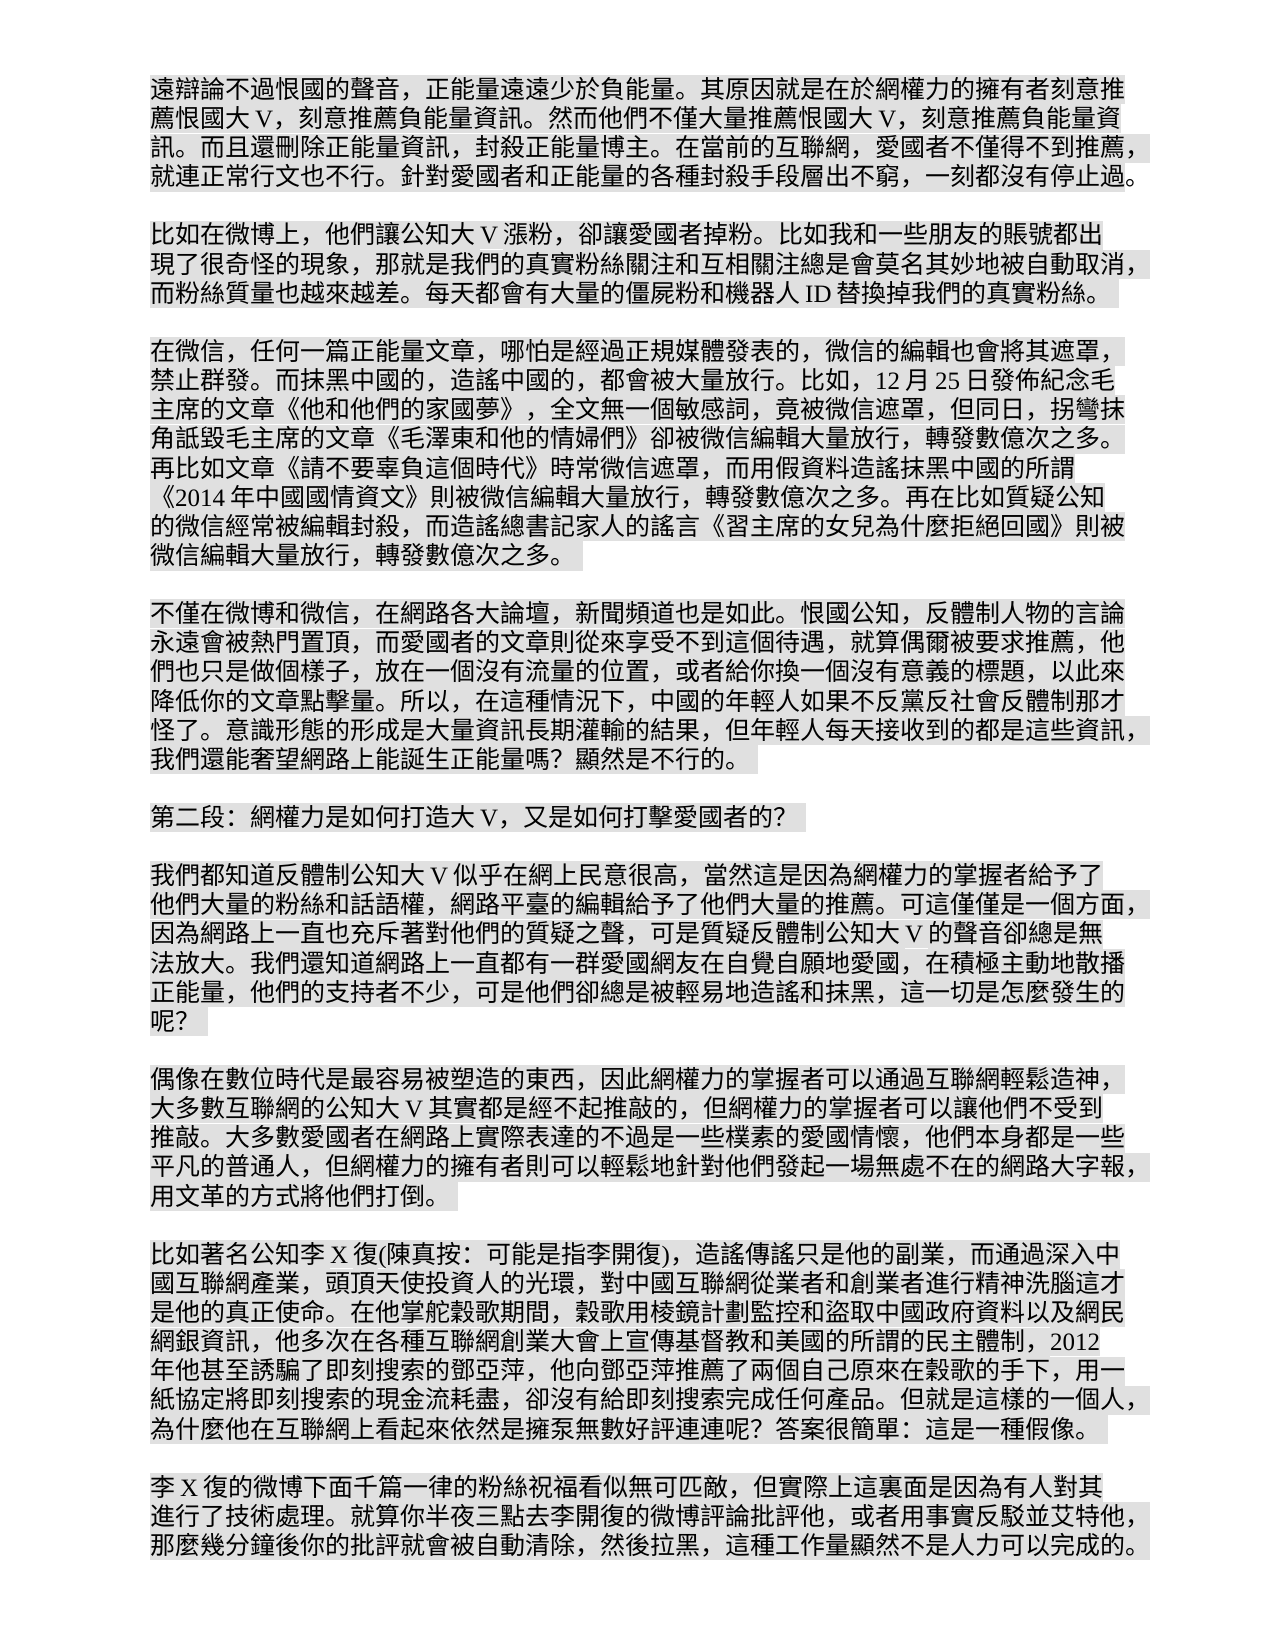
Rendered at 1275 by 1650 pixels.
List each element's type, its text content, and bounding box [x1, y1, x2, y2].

text 謝謝如龙提供這文章的連結。我怕連結往往很快就會失效，所以把文章複製下來，轉成繁體，讓台灣人讀一讀。強烈推薦。 第一次聽到韓寒，盛傳上億點閱率，於是我就去看他寫些什麼，文筆不錯，但內容並無深刻之處，水平一般，往往是一些所謂社會批判，但多屬雞毛蒜皮。於是我感到很不解，這樣的文字為何動輒千百萬人及時點閱，看兩篇就膩死了不是嗎？我並沒有任何推論，只是當時確實覺得很納悶。 後來，慢慢懂了網路，懂了網軍，懂了資訊操控，再加上台灣全然肆無忌憚的哄抬與造神現象，把那些綠油油的低能無恥的人渣們，一個個捧成明星、英雄、意見領袖，我這才真正看清楚我是活在一個什麼樣的世界中。 人們常把中國和言論管控及缺乏言論自由畫上等號，這完全是鬼扯蛋。中國的管控能力與範圍，差不多就像我在管控巴勒網一樣，只及於自身，而不是像美國那樣無所不在地管控全世界，並且每天散發根本數不清的各種假新聞與扭曲不實言論。我難道不能管理巴勒網？難道我要讓那些垃圾文字及造謠扭曲的極大量訊息充斥整個巴勒網？中國的言論管控，頂多就是像巴勒網這樣，把它乘以一億倍，都遠遠還比不上西方社會及美國滴水不漏無孔不入的管控、滲透與攻擊。 我始終相信這是一個大問題，但它的解決恐怕得透過兩樣東西，一是科技能力，二是資金。天底下並沒有所謂 "清者自清濁者自濁" 這回事；清濁的呈現，恰恰反映了一種能力的展現。這基本上就是一場戰爭，美國在這方面遙遙領先，中國卻像個很善良的北七那樣，每天吃啞巴虧，每天被霸凌，自己是這場戰爭的最大受害者，卻反而還揹了滿身黑鍋。 陳真 2017. 08. 26 =========================== 周小平：文化冷戰與網權力揭秘 2014-03-24 來源：https://goo.gl/dzbNFD 中美較量進入關鍵時代，硬實力不斷下滑的美國，為何仍自信滿滿？ 美國的巧實力和軟實力究竟是如何運作的？ 互聯網為何屢屢淪為顔色革命的最大幫兇？ 看不見的網路輿論為何可以輕易操縱政局？ 泛濫的虛假資訊和失控的網路當如何治理？ 批量化造謠與軍團化的輿論犯罪與資訊恐怖主義究竟應如何防範？ 第一段：網路輿論和網權力是如何失控的？ 進入21世紀以來，網路成為了一種全新的資訊獲取方式，憑藉其快捷的傳播效率和靈活多變的特色受到了全體年輕人的追捧。網路資訊傳播方式超越了工業時代的報紙、電視、千倍不止。其差距就好像火藥槍與原子彈的差距一樣。 有人曾經對我說“周小平，我認為網路是年輕人獲取資訊的重要渠道。”我回答他說：“不對，網路不是年輕人獲取資訊的重要渠道，而是唯一渠道。”現在的年輕人不看電視也不看報紙，即便偶爾看了，他們也不會完全相信電視和報紙的說法，而是會去網路上求證一下，或者通過網路參與討論。因此，互聯網成為了年輕人獲取資訊建立世界觀的唯一渠道。但是，現在這個渠道早就被別人佔領了。 與美國對互聯網的嚴格管理相反的是：我們國家的互聯網一直處於一種疏於管理的狀態。這種疏於管理的狀態造成的結果並非是讓中國的互聯網變成一個無序的自由資訊場，而是讓中國的互聯網淪為了一個被他人掌握和控制了的意識形態戰場。這種明顯的控制我們可以從以下幾個方面清晰地得到驗證。 首先：任何一個網民從進入網路世界的第一刻開始就落入了一個精心設計且組織嚴密的資訊圈套中。比如當網民註冊微博的時候，微博會自動推薦網民關注幾十個帳戶，而這些帳戶裏推薦的大V，100%都是在網上罵政府，或者傳播歷史虛無主義者，造謠，抹黑中華民族，貶低中國人，反對中國現行體制的博主。沒有一個愛國者能享受到這種“待遇”。 而在互聯網協會召開的一次研討會上，有人當面質疑網路媒體只推薦公知的時候，一位從21財跳槽到騰訊的總編輯則這樣當著國新辦和互聯網協會的政府官員回答道：“如果你們愛國者想要獲得我們媒體的推薦，那麼只有一個辦法，就是你們也像公知那樣說話，也推廣公知的理念，否則我們的平臺絕對不會推薦你們的東西。”。我覺得像這樣的人會毀了騰訊的新聞事實派的招牌，這樣的人是騰訊的負資產。 也就是說，在中國的互聯網上誰的粉絲多少，絕對不是由這些人自己的才能獲得的，而是憑藉他們的政*治站隊來獲得的，誰把中國罵得狠，誰反黨反得凶，誰就有粉絲，誰就有話語權。比如某著名反體制律師就在微博的推薦下，幾個月漲了數百萬粉絲。這些粉絲全部是被動，被迫關注的這位律師。因此在網路平臺上，任何一個人，都可以成為大師和大V，前提就是你得醜化中國，反對體制。只要你敢醜化中國，反對體制，自然就會有掌握網路推薦權的人，會給你助力添柴。 因此中國的網民從一上網開始，就會被迫地受到這些反社會和反體制大V的誘導，而那些反駁公知的聲音，愛國的聲音則被生硬的遮罩了，所以在現在這個網路上愛國的聲音永遠辯論不過恨國的聲音，正能量遠遠少於負能量。其原因就是在於網權力的擁有者刻意推薦恨國大V，刻意推薦負能量資訊。然而他們不僅大量推薦恨國大V，刻意推薦負能量資訊。而且還刪除正能量資訊，封殺正能量博主。在當前的互聯網，愛國者不僅得不到推薦，就連正常行文也不行。針對愛國者和正能量的各種封殺手段層出不窮，一刻都沒有停止過。 比如在微博上，他們讓公知大V漲粉，卻讓愛國者掉粉。比如我和一些朋友的賬號都出現了很奇怪的現象，那就是我們的真實粉絲關注和互相關注總是會莫名其妙地被自動取消，而粉絲質量也越來越差。每天都會有大量的僵屍粉和機器人ID替換掉我們的真實粉絲。 在微信，任何一篇正能量文章，哪怕是經過正規媒體發表的，微信的編輯也會將其遮罩，禁止群發。而抹黑中國的，造謠中國的，都會被大量放行。比如，12月25日發佈紀念毛主席的文章《他和他們的家國夢》，全文無一個敏感詞，竟被微信遮罩，但同日，拐彎抹角詆毀毛主席的文章《毛澤東和他的情婦們》卻被微信編輯大量放行，轉發數億次之多。再比如文章《請不要辜負這個時代》時常微信遮罩，而用假資料造謠抹黑中國的所謂《2014年中國國情資文》則被微信編輯大量放行，轉發數億次之多。再在比如質疑公知的微信經常被編輯封殺，而造謠總書記家人的謠言《習主席的女兒為什麼拒絕回國》則被微信編輯大量放行，轉發數億次之多。 不僅在微博和微信，在網路各大論壇，新聞頻道也是如此。恨國公知，反體制人物的言論永遠會被熱門置頂，而愛國者的文章則從來享受不到這個待遇，就算偶爾被要求推薦，他們也只是做個樣子，放在一個沒有流量的位置，或者給你換一個沒有意義的標題，以此來降低你的文章點擊量。所以，在這種情況下，中國的年輕人如果不反黨反社會反體制那才怪了。意識形態的形成是大量資訊長期灌輸的結果，但年輕人每天接收到的都是這些資訊，我們還能奢望網路上能誕生正能量嗎？顯然是不行的。 第二段：網權力是如何打造大V，又是如何打擊愛國者的？ 我們都知道反體制公知大V似乎在網上民意很高，當然這是因為網權力的掌握者給予了他們大量的粉絲和話語權，網路平臺的編輯給予了他們大量的推薦。可這僅僅是一個方面，因為網路上一直也充斥著對他們的質疑之聲，可是質疑反體制公知大V的聲音卻總是無法放大。我們還知道網路上一直都有一群愛國網友在自覺自願地愛國，在積極主動地散播正能量，他們的支持者不少，可是他們卻總是被輕易地造謠和抹黑，這一切是怎麼發生的呢？ 偶像在數位時代是最容易被塑造的東西，因此網權力的掌握者可以通過互聯網輕鬆造神，大多數互聯網的公知大V其實都是經不起推敲的，但網權力的掌握者可以讓他們不受到推敲。大多數愛國者在網路上實際表達的不過是一些樸素的愛國情懷，他們本身都是一些平凡的普通人，但網權力的擁有者則可以輕鬆地針對他們發起一場無處不在的網路大字報，用文革的方式將他們打倒。 比如著名公知李X復(陳真按：可能是指李開復)，造謠傳謠只是他的副業，而通過深入中國互聯網產業，頭頂天使投資人的光環，對中國互聯網從業者和創業者進行精神洗腦這才是他的真正使命。在他掌舵穀歌期間，穀歌用棱鏡計劃監控和盜取中國政府資料以及網民網銀資訊，他多次在各種互聯網創業大會上宣傳基督教和美國的所謂的民主體制，2012年他甚至誘騙了即刻搜索的鄧亞萍，他向鄧亞萍推薦了兩個自己原來在穀歌的手下，用一紙協定將即刻搜索的現金流耗盡，卻沒有給即刻搜索完成任何產品。但就是這樣的一個人，為什麼他在互聯網上看起來依然是擁泵無數好評連連呢？答案很簡單：這是一種假像。 李X復的微博下面千篇一律的粉絲祝福看似無可匹敵，但實際上這裏面是因為有人對其進行了技術處理。就算你半夜三點去李開復的微博評論批評他，或者用事實反駁並艾特他，那麼幾分鐘後你的批評就會被自動清除，然後拉黑，這種工作量顯然不是人力可以完成的。而只要你去他的微博誇獎他，他就會自動向你回復謝謝啊。經過網友曝光，李開復的自動回復功能暫時關閉了，但自動清除對李開復的負面資訊功能至今依然存在。 並且，針對李X復的網路評論有多少是真人評論，很難有人知道。我們唯一可以確認的是，天涯論壇就曾經被查獲了70多萬個相同密碼的帳戶，用於機器軟體輪番登陸製造虛假民意和鋪天蓋地的評論。而微博的機器ID和類似軟體只會更多不會更少。不僅微博如此，論壇和新聞也如此。經過網監的證實，網易編輯可以當著他們的面在幾分鐘內，把一個新聞後面的幾千條負面評論全部變成正面評論，且評論得滴水不漏。 因此，在這種自動遮罩刪除負面資訊，無限放大和吹捧個人履歷的三位一體的網權力助推和包裝下，一個個公知形象被打造起來了。可是這種包裝畢竟是虛假的，從政府抓捕了看似千萬粉絲的薛蠻子卻沒有引起他的粉絲暴動，而從韓寒的小說改編成的電影卻以零票房收尾等情況我們也可以看出這些大V的內虛和外強中乾。但這些表面資料卻極其容易誘使電臺媒體、地方政府、年輕人對這些公知進行盲目崇拜和跟風，這些公知大V藉此活躍在個大官方媒體上，進一步大出風頭。 同樣，網權力的掌握者不僅極力打造反社會反體制大V，不僅懂用一切可用的網路技術和網權力維護這些大V的形象，而且還常年用相反的手段來打擊和毀滅愛國者。首先，愛國者在網上就永遠也不可能享受到自動刪除負面資訊這種高級的定制技術服務，其次對網路愛國者的定義各大網路平臺也極盡污蔑之能。比如在百度搜索王小石首先出來的就是一則貪污犯的資訊，對王小石的詞條評價則是將其描繪成狂熱的文革的瘋子。 所以，網權力已經在中國的互聯網締造了一種：“愛美國昌，恨美國亡。愛中國死，恨中國發。”的普遍事實。人性都是趨利避害的，面對這種絕對的輿論話語權和壓倒性的網權力，大多數人都會選擇投機或者沈默。而整個國家的輿論就在這種形勢下，一步步惡化。因為敢站出來表明自己愛國的人都要遭受全網打擊，而那些憎恨這個國家的公知則會得到整個網路的力捧和保護。 2013年因為在春晚唱英雄組歌而成名的歌手王芳，因為在微博上表達自己熱愛祖國的情感而被圍攻，數百名公知以及營銷帳戶轉發“穿上軍裝，也不過像軍妓”的微博攻擊王芳。一時軍妓一詞滿天飛，而歌手王芳在新浪多次投訴，微博對這些侮辱者和攻擊者沒有做出任何處理，反而是將禁止了王芳的評論權關閉，令其有口莫辨。 而在微博，因為表達自己愛國傾向就被圍攻的還有溫兆倫，劉嘉玲等港臺藝人，誰只要敢說一聲愛國，就會招來反體制公知以及營銷號們的集中轉發和譏笑，他們正以此引導網路輿論向一切敢於熱愛這個國家的人無端開炮。 第三段：在互聯網資訊戰中，網權力是如何控制輿論的？ 在完全控制了互聯網話語權，擁有了對資訊的絕對掌控，又在培養了一系列的反體制公知大V之後，互聯網戰爭已經悄然爆發。事實上這十年來，互聯網資訊戰爭一直在進行著。那些掌握了網權力的人，培養了海量公知大V的人，正利用手中的網路平臺、網路大V以及網權力向中國的網民進行密集的意識形態炮轟。在這個看不見的戰場，硝煙彌漫，每天來自各個方面的負面以及虛假資訊轟炸都以數以億萬計的次數橫行在互聯網上。 輿論控制第一招：根據事物兩面性，反向解讀中國，正向解讀外國。 任何事情都具備兩面性，網路媒體常常根據這一特點，全盤負面解讀中國，全面正面解讀美國。騰訊網的新聞用戶端與微信結合直接就擁有了6.7億網民閱讀量。那麼牽動著幾億年輕人眼球網編又是怎樣誤導輿論的呢？首先我們來看一個案例，當中央宣佈打擊腐敗份子的時候，本來應該是一件大快人心的事情，但結果他們的編輯在新聞背後以網友評論的方式，推薦了一條引導性的讀後點評，是這樣寫的：“傻不傻啊，這樣搞只能把有才能的人逼得離開政府，留下來的都是混日子的南郭先生，以後出臺一些更荒謬的政策，讓你們哭去吧。” 再比如，美國警察毆打亞裔老人的新聞，這些網編則向網民解讀道：“打得好，要是中國警察也這樣就好。這說明美國執法必嚴，是法治國家。”——這真是為美國洗地不遺餘力，為抹黑中國不分青紅。 同樣的問題也出現在其他的網路媒體，比如財X網這條微博就很有代表性，當美國人製作巨大的巧克力棒的時候，他們吹捧說這是創意，是世界上最好的巧克力公司。當中國人製作巨大的月餅的時候，他們說這是浪費，是恥辱。 而類似的現象，在互聯網行業已經是一個普遍現象。幾乎每條新聞互聯網編輯們都是這樣操作的，每天都有數以億萬計的人在瀏覽這種負面解讀的新聞。不信，我們隨手翻幾條新聞，看看當這些新聞觸網之後，都變成了什麼模樣。 比如這條， 環球時報的原文是：《中國海監船追擊日本漁船出12海裏》，但結果竟然被網路媒體改為：《中國海監船在釣魚島12海裏處停止追擊》。 解放軍報原文：《中國夢的自信在哪里》，但結果竟被網媒改為：《軍報：我們的主義是宇宙真理》 網友文章原文：《運9之迷-我國新型運輸機初探》，但結果竟被網媒改為：《中國運9自動化程度仍不如C-130》。 環球網原文：《默克爾向中國傳遞合作信號》，但結果竟被網媒改為：《默克爾希望中國對制裁伊朗態度積極》。 人民網原文：《俄羅斯披露中國強大的防空戰力，紅旗16性能出色》，但結果竟被網媒改為：《中國防空系統難以抵擋巡航導彈攻擊》。 人民網原文：《俄媒披露中國或造千架四代機，數量在世界居首》，但結果竟被網媒改為：《中國三代機發動機性能不達標，殲20難成功》（原文沒有一字和發動機有關）。 人民日報原文：《摒棄“狹隘的極端主義”》，但結果竟被網媒改為：《黨報：因腐敗就否定國家太極端》。 解放軍報原文：《理解不曲解》，但結果竟被網媒改為：《軍報：領會領導意圖的幹部才是好幹部》。 環球時報原文：《美國中國日本等國投票反對廢除死刑》，結果卻被網媒改為：《111個國家支援暫停死刑，中國和朝鮮反對。》等等等等，不一而具。這樣的負面解讀在互聯網已經持續了十多年，請問，天天用這種角度看中國的年輕人們又怎能不對這個國家和政府充滿了困惑和鄙視以及敵意呢？ 輿論控制第二招：遮罩美國負面，放大中國負面。資訊炸彈飽和轟炸。 我們通常都認為有爭論才有進步，但是如果網路平臺的話語權全盤失控的話，那麼任何爭論都沒有意義。因為網路媒體只放大一方的聲音，卻遮罩另外一方的聲音。在這種極不公平的網路環境下，沒有人可以與之辯論。比如在中國好還是外國好的問題上，網路平臺全面倒向美國，以集團軍的方式作戰從多個角度不同層面進行資訊轟炸。 比如在百度搜索：“福利非常好,水費全免,電費非常便宜”這組關鍵字我們可以看到有552萬個搜索結果，這些網路文章幾乎覆蓋了所有的論壇和微博微信產品，貼得到處都是。這些文章千篇一律，使用的是同一個模板，同樣的內容。唯一不同的是國家的名字，這些帖子的編造者用遊記或者出差筆記的手法，吹捧各個國家的福利待遇好，有澳洲、法國、臺灣、印度、英國、日本、美國、韓國、甚至尼泊爾、埃及、伊拉克等等，從房價到醫療再到教育、再到衣食住行進行全面的造謠，吹捧中國以外的地區人民生活都是天堂，只有中國最糟糕，矛頭直指共產黨和中國體制，而大量沒有出過國的網民都十分相信這些遊記和內容。這種從衣食住行方方面面抹黑中國的謠言段子在微博微信上更是泛濫成災。 甚至連法X功(陳真按：法輪功)等一些邪教的資訊以及他們編造的政治謠言也有職業水軍長期在微信上到處散佈，每個微信公共賬號博主都曾經收到過。而這種大規模的有組織的行為顯然不是網友自發的，只能是來自境外勢力的專業運作。 此外，大多數的網路熱點的爆發，公知以及網路平臺編輯們的參與無處不在。他們憑藉手中的粉絲數量或者編輯權力可以隨時隨地製造熱點。他們可以把警察抓壞人可以說成暴力執法，把老人摔倒可以說成城管打人，把“消防員奮戰2小時把被洪水圍困的9個市民救起了8個。”的新聞篡改為“飯桶消防員2小時救不回1個人。”可以說高鐵有輻射，也可以說殺人犯是英雄。他們為什麼會有如此翻雲覆雨的能力呢？如果我們仔細觀察就不難發現，這些熱點事端或者謠言的背後都有公知大V們集體轉發和網站編輯們暗中推波助瀾。 通常情況下，那些平時造謠傳謠的各種營銷微博，只是在利用虛假歷史或者誇張的謠言吸引要求，公知們也是各推各的理念，但在需要製造社會熱點的時候，他們則必然會集中力量去轉發同一個帖子，就像約好了一樣。所以，政府偶爾警告幾個甚至十幾個公知根本沒有用，只要一半以上的營銷號和公知參與轉發，就足以形成巨大的網路熱點，在很多熱點事件上，我們都不難看到各類公知賬號在極短的時間內像排隊一樣地轉發。 不僅公知會集中轉發炒作，而且網站小編還會利用自己手裏的網權力，為這些謠言和熱點事件推波助瀾，他們或者在論壇上給這些帖子置頂，加精，強推，又或者在微博上給這些微博加分，幫助其擠進熱門排行榜，甚至動用軟體的群發功能向數以億計的網民群發謠言。 2013年，有網友混入了公知們組建的轉發聯絡群，就獲得了他們在造謠污蔑王小石、周小平等網攻擊事件中的操作手法，他們首先是編造謠言，用一個匿名的小號發佈，再邀請幾十個公知以及營銷號進行集中轉發。然後微博編輯再幫助他們加分加熱點，以及通過微博以及各大網路新聞軟體向數億微博用戶群發謠言。而公知和營銷號之所以這樣幹，是因為他們可以賺到錢。從支付寶交易記錄來看，如@擺古論今 @高會民這樣的中小V營銷號，轉發謠言一次150，原創一條300元，一個月有數百條，收入數萬元，而其他大V價格更高。 而同樣的操作手法在東莞掃黃、北京7.23大雨、廈門公交車縱火案、余姚大水、馬航飛機失事、雅安地震、自來水含鉛、只有中國有霧霾、中國崩潰論、夏俊峰案、冀中星爆炸案、縫肛門假新聞、陳寶成假抗拆，以及楊佳案等數百起社會熱點話題中都屢見不鮮。 比如在霧霾問題上，就是如此。全世界都在治理霧霾，中國確實需要環保，這些都沒有問題。但是網路卻把一個現象極端放大，形成一種全民恐慌。。每當美國大使館發佈pm2.5預報，就有無數營銷帳戶和公知拼命轉發，並且像墨迹天氣、百度首頁以及其他天氣預報手機軟體也都紛紛跟進，一方面編輯隨意修改或誇大污染值，網友每天打開手機和百度首先映入眼簾的就是“嚴重污染”四個字。 在這些網路編輯眼裏，只要起霧就是污染，只有藍天白雲才是無污染，全然不顧只要起霧pm2.5必然飛快上漲的基本科學常識。大多數國家都不會以單獨的pm2.5濃度作為污染值來發佈，而是會根據大氣中的有毒成分來公佈，可唯獨中國的媒體和天氣軟體是用pm2.5來衡量污染值的。 在同一天，我們看到北京氣象臺發佈的分明是陰天有霧，有輕度污染。但是在這些軟體和百度首頁以及各大門戶網站上卻是紅色大字：“嚴重污染”。甚至只要網友在霧天打開微博，無論閱讀什麼資訊，頂部都經常會出現利用霧霾大搞軟體營銷的非法廣告。 每逢大霧，必有大謠，無論正規媒體闢謠多少次，但說中國煤炭含有放射性，每年幾萬噸鈾燃燒到空氣中造成放射性霧霾的虛假消息仍然成億萬次地通過微信鋪滿了全國的大部分手機。只要有利於引起負面情緒，不管再假的謠言，都會得到微信編輯的放行。 實際上霧霾絕非中國特色，天氣為主導才是主因，全球霧天PM2.5濃度都很高，通過網路查詢我們不難看到日本、英國、法國、美國同樣如此。早就有在國外留學的網友拿出英國、美國、法國、日本PM2.5經常爆表的資料來反駁“中國霧霾論”，但網站編輯面對這些網友發出的：“外國起霧PM2.5也爆表的質疑”時，則巧妙地用兩種截然相反的態度去誘導輿論。 我們經常看到同樣的頭版位置，如果是中國起霧編輯就會加上“嚴重污染”“市民戴口罩出行”等解讀，而如果是美國起霧，編輯們則加上“芝加哥恍若仙境”“自由女神騰雲駕霧，仿佛浮在空中美輪美奐。”甚至各大網站還集中轉發“中國霧霾漂到日本”，“美國霧霾是從中國飄過去的”這樣的假新聞，以此吹捧美國環境，詆毀中國環境。 其實，任何一個國家都沒有用pm2.5來作為污染衡量標準，因為只要下雨下雪起霧都必然爆表，即便原始森林也不例外。但中國媒體卻拼命放大霧，甚至搬出霧霾這個辭彙來進一步誇大中國的環境問題。 除此之外，篡改搜索結果也是網路媒體的慣用手段。比如你通過網路查找網路電子詞典，或者使用搜索引擎，關於美國的基本都是正面的，關於中國的則基本是負面的。2013年我曾經在央視《對話》節目中曝光過使用百度搜索“奧巴馬打傘”出來的結果是奧巴馬自己打傘，和中國幾個鄉長讓別人打傘的畫面，搜索“美國警察打人”出來的結果全部是中國警察和城管打人的圖片。 當時在場的幾位嘉賓和北京市互聯網協會的佟力強均現場測試證實了這一點，消息曝光後百度編輯和相關技術人員迅速修正了這一“問題”。但更多的關鍵字卻並沒有修改，比如現在搜索“外國人下跪”出來的畫面卻依然全部是中國人下跪的畫面，搜索“小布希打傘”出來的結果依然是小布希自己打傘並且和中國個別幹部讓部下打傘的照片。再比如搜索查找百度百科，關於謠言的定義引用的案例卻是“一則謠傳中央日報稱毛主席能活140歲。”等等等。 基本上，網路詞典和搜索引擎是現在的年輕人學習知識的主要來源，但是我們可以看到在那上面美國的歷史、英雄人物、典故都被全面美化的，而中國的歷史或者熱點辭彙則被片面地解讀著，甚至有官員被紀委查獲落馬以後，他們的百度詞條也會被修改為“中央維穩系畢業”，但是對美國的官員就算欠錢不還，鋪張浪費，但百度詞條也將其定義為“廉潔簡樸”。因此我們不難看到一些互聯網從業者正在系統性地利用一切機會謠翻中國，誤導網民。 不僅如此，在散播那些敢於抹黑中國和如果造謠詆毀中國的公知言論方面，網站編輯們的推波助瀾已經到了幾乎毫無底線的地步。比如韓寒發表的微博或博客總是點擊率很高，但這並非韓寒的文章寫得好，或者他的信徒多造成的，其電影票房慘澹到令人髮指就是很好的證明。韓寒的微博轉發量大完全是因為微博經常將他的文章強制推薦給所有網民看的結果。 不管你看什麼新聞，哪怕是在微博上看十八大的新聞或者兩會的報道時，用戶也得被迫先看一遍韓寒那些批判社會的文集，每天超5億人使用的搜索引擎在也最重要位置力捧韓寒。 這種密集的資訊轟炸對輿論的誘導效果十分明顯，比如當央視揭露薛蠻子嫖娼的時候，當時輿論風氣還是很正的，網民都覺得一個60歲的老男人還嫖娼是在是太過份了。但短短幾小時後，替薛蠻子洗滌和辯解的奇談怪論就遍佈了整個網路。不僅是各種大V營銷號在微博微信上替薛蠻子開拓，而且在幾大門戶網站的所有新聞頁面右側，都瞬間堆滿了對薛蠻子報以辯解、同情、開脫或反諷政府的微博內容，哪怕是與之毫不相干的新聞也是如此。要知道門戶網站新聞每天都是數以億計的年輕人在瀏覽，因此他們的輿論方向和對事物的態度不可能不被網編用這種方式引導。這種手段網編們在對待政府對東莞進行掃黃的行動中，也是如法炮製。 千里之堤毀於蟻穴，網路正是通過有無休止的每一篇都看似“危害不大”的段子和新聞鋪天蓋地地衝擊著中國人的意識形態，每天都有數以億萬計的職業段子在網路中流傳，影響著中國的全體年輕人。 輿論控制第三招：混淆視聽，借刀殺人。 今天的互聯網已經是年輕人的唯一資訊渠道，深得年輕人信任和喜歡，因此今天掌握了推薦權和刪除權的網路編輯和網路程式師實際權力和影響力已經非常之大，遠遠大過人民日報和央視的責任編輯，而且他們不會因為自己的行為而負擔任何的責任。他們動動指頭就可以輕鬆決定數億網民的輿論方向價值信仰，甚至決定網友的生殺大權。 在傳統媒體，編輯以及責任編輯包括記者都有上崗資格考試和審核，出了問題還要承擔責任，這在任何一個國家都是如此。但是中國的這些網路編輯們卻不需要經過任何考核，也不需要承擔任何責任，徹底的在法律的管轄之外行使著無邊的網權力。 那麼經常上網的一些三觀比較正的網友經常會發出這樣的感歎，就說感覺網路是個奇怪的地方，支援自己的國家是會被刪除被封號的。而用造謠的方式詆毀自己的國家，或者吹捧美國卻會得到大力的推薦。那麼編輯們是怎麼做到這一點的呢？我們都知道有時候在面對謠言或者敏感事件的時候，政府是會下達一些刪除指令的，然而這些指令最後都是由網編們去落實，這些網編則常常反向執行，借刀殺人。 比如之前公知大V在網上極力吹捧駱家輝清廉節約，並借機吹捧美國體制，瘋狂詆毀中國官員和中國制度。於是我就轉了一篇文章，就是關於駱家輝和拜登生活奢侈，以及欠中國企業的錢賴著不還的新聞，當時轉發量也很大，可是突然間這個帖子就被刪除了。於是我就投訴，結果新浪答復我說：外交部說了，關於駱家輝的敏感資訊必須刪除。結果呢我又去問外交部的熟人，他們答復說確實是有要新浪刪除關於駱家輝的敏感資訊，但是主要是針對西藏問題，所謂人權問題的帖子，並不包含我所轉發的新聞。你看，編輯們就是通過這樣的手法，故意濫執法，借刀殺人。而那些瘋狂吹捧駱家輝清廉的帖子卻一條也沒有刪除。 再比如前幾天新浪著名微博漫畫公知@魏克漫畫故意在轉發王芳的微博時大罵《英雄讚歌》的演唱者是“舔菊獻媚”，微博附帶著彭**的頭像和名字以及歌曲試聽。著名的愛闢謠網友@媣稥批評到：“這哪里是針對王芳？英雄讚歌的演唱著是彭**，你發這樣的微博明顯是針對習家。”隨後這個在微博上以闢謠為原則，從不參與左右之爭，從不參與意識形態之爭的網友帳戶被徹底消號，微博編輯給出的理由同樣是：“國X有規定，凡是涉及彭**的微博一律刪除。”結果就是這樣，替第一夫人打抱不平的網友被徹底刪除了，而真正漫駡彭**的始作俑者卻一點事也沒有，僅僅是那將條微博一刪了之，今天其依然活躍在微博，得到編輯們的強力推薦。 同樣，當公知被質疑的時候網編們一定會出來為止維護形象。而當愛國者被攻擊的時候，網編們則堅定地和造謠者站在一起。2014年2月20日，四川前黑社會老大劉漢被捕。有網友爆料稱新浪公知@李大眼在微博上把中國罵了個底朝天，對中國的一切都看不慣，唯獨只有一篇是誇獎中國的某所希望小學，而那所小學恰恰就是劉漢修建的。當然僅憑這種聯繫顯然不能揣測李大眼和劉漢之間有什麼關係，但是環球時報的微博發表了一條微博講出了這兩件事的聯繫也並無過錯。但環球的一條微博很快引來了震怒，不僅打電話要求環球時報立刻刪除這條資訊，而且多名公知也集體聲援李大眼，為李大眼辯解，要求環球時報“給個說法”。事後環球清空和刪除了之前所發的相關微博。 然而同樣是這批人，當南都評論的官方微博轉發王小石是貪污犯，新京報官方微博公然造謠周小平是勞改犯，公知集體轉發污蔑王芳是軍妓等等虛假資訊時候，不僅反社會公知大V們大都參與了轉發和擴散，而且微博微信編輯們不僅不會將其刪除或闢謠，反而將這些謠言送上微博頭條，甚至動用手機用戶端強制彈出等手段，讓謠言得以充分的傳播。網站以及微博微信的編輯們不僅對人如此，對國家也是如此。那些造謠中國軍隊，中國警察，中國體制，中國文化以及虛無歷史的帖子他們從來就不會去主動刪除，每次都是網友自發的，證據確鑿的闢謠微博都已經好幾天甚至好幾個月之後，針對中國的惡毒謠言卻依然高挂，沒有人處理。 比如一些媒體微博用PS的圖片造謠中國沒有森林，無數網友用大量證據投訴微博管理員也視而不見但是對美國他們卻倍加關注，精心呵護。在中東亂局爆發時候，公知紛紛吹噓這些美國為了民主而挑起的正義戰爭。而環球時報的微博則發表了一系列由美國大兵舉牌的反戰圖片，有效地反駁了公知們的言論。然而編輯則直接電話威脅要求環球時報立刻刪除這些對美國的不利資訊，否則就視為謠言處理，將打上不實資訊的標簽，在此威壓之下環球時報只得選擇刪除微博。而這條資訊卻100%是真實的，甚至連美國自己的CNN網站上都不難找到。但微博對美國的呵護之情顯然已經高過了美國境內的自身媒體。 除了在網路上逆向操作，故意借刀殺人打擊愛國者，保護反體制反社會大V之外，這些人還通過成立輿情分析公司，賣給政府虛假輿情專報的方式來打擊愛國者，吹捧大V為反體制大V。試圖用這些虛假的輿情資訊從中共內部影響和誤導政府決策。像某輿情公司，通過與中國官方媒體的合作取得了“官方外衣”以後，就經常如此。他們不僅自己就是經常通過種族歧視式的方式在微博微信上造謠傳謠，更常常謊報輿情和軍情誤導政府決策。 在此人所在輿情公司提供的專報裏，那個常年在課堂高喊：“中華民族就是豬一樣的民族、毛澤東是個人渣、中共故意餓死三千萬”的某歷史老師被吹捧為“極受網友歡迎的風趣幽默的歷史啓蒙者，就算有些語言不妥，但總體說來他是網路上最受網友喜歡的歷史老師。”，把和疆獨份子來往密切，在微博上為黑社會頭目劉漢事迹站臺的李大眼吹捧和評選為“中國大時代銳士”“年度博主”“百度新聞人物”等等等等…… 而這些輿情公司之所以能把輿情分析扭曲成這樣，是因為他們採用的資料都是來自這些些反體制反社會大V自己或者其支持者的微博評論。儘管那些反對和揭露那位歷史老師的網友更多，儘管質疑李大眼或者李X復、薛蠻子等大V的微博早就經常得到上千萬的訪問量和數萬計的網友支援，但這些民意卻被這樣的輿情公司有意忽略掉了。 比如在收集夏俊峰案等熱點案件的網民反應時，在收集周小平、王小石等人的愛國文章網民反應時，以及在收集劉嘉玲、溫兆倫在微博發表愛國觀點之後網民反應時，這些輿情公司同樣如此翻雲覆雨。儘管那些力挺愛國者、愛國明星、揭批和反對夏俊峰案、圍攻高鐵、圍攻PX的支援率儘管也很高，儘管這些人的聲音也能獲得數萬網友支援和評論力挺，但這些聲音和資料從來都不會被這些輿情分析公司收集，反而是那些咒駡愛國者、愛國明星和力挺公知的轉發卻總是能得到精確地統計。 這種有選擇的輿情收集常年向政府傳遞著錯誤的民意信號。因為有幾萬個公知的粉絲和水軍機器人質疑中國的奧運冠軍，於是我們的奧運健兒回國後只得低調處理仿佛做了什麼丟人的事情一樣，而其他國家的奧運冠軍回國後則會得到英雄般的夾道歡迎。因為有幾千個公知的粉絲和機器人在評論裏質疑謾駡和造謠愛國者，愛國者就被戴上了“有爭議”的高帽子被正規媒體冷藏，而美國的愛國者則會得到正規媒體的尊重。因為有幾千個公知和機器人在評論裏質疑謾駡那些敢於誰自己愛國的明星，這些明星就也被戴上了“有爭議”的高帽子失去了很多上臺表演的機會，而美國這樣的愛國明星則會得到更多的上臺表演機會……如果說社會的正能量是靠激勵正面偶像打擊負面偶像來建立的話，那麼這種虛假的輿情分析資料其目的就是在試圖讓中國政府做出打擊正面偶像，激勵負面偶像的錯誤決策，長此以往後果不堪設想。 第四段：千里之堤毀于蟻穴，文化冷戰早已針對中華文明核心下手。 如果有一隻猛獸出現在村莊附近，那麼村民們一定會特別緊張，嚴加防範。但是如果出現在村莊裏的是一隻白蟻則根本不會有人去注意。而美國的文化冷戰也正是通過這樣的方式進行的。他們組織職業寫手日夜編撰著成千上萬的文章和段子，通過美資背景控制的這些網路平臺以及精心打造的導師、偶像和大V在中國社會廣泛傳播。每一段篇文章看似“問題不大”，但是如果我們把這些文章都看一邊起來，就會發現我們社會的方方面面和道德基礎正在被這些段子和文章日夜侵蝕。 實際上，美國文化冷戰的制定者和作戰方案十分先進，美國運用資訊武器的掌握和運用比起我們整整高出了一個代差。這種差距就好像當年我們用土炮去對抗滑膛炮和開花炮彈一樣。當我們以為黑客戰就是網路戰的時候，美國卻早已把網路資訊站和文化戰爭作為了國家策略來推動。黑客是最低級的網路戰，最高級的網路戰則是可以僅憑通過文化力量潛移默化地影響另一個國家的人民，就能達到操縱輿論甚至是影響政局的目的。而美國如果網路對中國發起的文化戰爭十分高明，直接針對中華文明的特質和特徵定向下毒。難怪希拉裏會自信地演講到：“只要充分地運用好美國的巧實力和軟實力，美國就能完全掌握中國。”實際上，美國對中國的文化冷戰主要是通過以下九招向中國意識形態領域發動進攻。 文化冷戰第一招：滅偶像。毀滅中國道德標竿，改樹美國偶像。 在全世界範圍內，無論古今中外，道德模範和偶像的示範作用是十分重要的，在美國也不例外。美國就連拍《蜘蛛俠》《超人》這樣的電影都不忘加上從貨車邊救起小姑娘，或者扶老太太過馬路這樣的橋段，其目的就是為了達成向雷鋒、賴寧一樣的示範效果，進而使得全球人民心向美國。然而美國一方面通過各種影視劇作麼在全球範圍內塑造自己的道德偶像，另一方面又加緊通過網路系統性地摧毀中國人自己的道德偶像。 在中國的微博微信以及各大論壇上，這種毫無盈利可能的職業抹黑中國道德偶像的微信公共賬號、微博賬號、論壇水軍鋪天蓋地，沒有一個中國偶像可以逃過他們的抹黑。例如微信公號：桃花島主就常年向微信用戶群發各種精心編造的文章。例如：《笑噴了，數學帝分析雷鋒同志揀糞》《拆穿西點軍校學雷鋒的謊言》《新華網自爆雷鋒照片大多為補拍》《“完美軍人”歐陽海是怎樣塑造出來的？》《“英雄少年”賴甯的真正死因》《“當代保爾”張海迪走下神壇始末》《掏糞工人時傳祥的悲劇》《“鐵人”王進喜是怎樣煉成的？》《經不起推敲的邱少雲》《焦裕祿的事迹是兩個人拼湊起來的》《“英雄戰士”劉學保的騙局》《草原小姐妹遇險和被救的真相》……這樣的公共賬號多如牛毛，每天都批量生產這，這樣的有組織的群發文章一律快樂地通過的微信編輯的“審核”，網友舉報也一律被編輯們視而不見。 還記得網路是年輕人獲取資訊的唯一渠道否？試想一下就在我們看這部短片的時候，這樣的讀起來妙筆橫生，讓人捧腹不已但是卻帶有明顯抹黑、造謠和侮辱性的，能徹底摧毀中國人道德模範的段子和文章就又傳播了數以萬計的人群。而這種抹黑自1998年互聯網在中國全面開花結果以來就從未停止過瘋狂的傳播。 在網路媒體，洋人偶爾在中國做件好事總會有大V和網路媒體頭條力挺和傳播，但中國人做好事絕對得不到大V和媒體的頭條待遇，甚至還罔顧彭宇承認撞到老人的事實，故意炒作出“彭宇冤案”的輿論氛圍來來打擊中國人好人好事的積極性。 文化冷戰第二招：毀信仰。針對中華文明世庶信仰下手，毀滅祖先崇拜，改造為洋人崇拜，基督崇拜。 中華民族是一個世庶文明的國家，推行的是祖先崇拜。祖先崇拜讓中華文明比西方文明更早擺脫了神權社會的控制，也從來沒有墮入過政治與神教合為一體的深淵。我們中國人崇拜的不是西方那套聖子、聖父、聖靈，而是崇拜自己的先賢、先烈、先祖。當我們在學習先人們的教導、教誨的時候，會自然對他們充滿崇拜，世庶文明的根基由此奠定。 而先賢、先烈、先祖，向我們傳達的很多普世價值觀無非是“要勤奮好學”“要勤儉節約”“要為人與善”“要有素質”“要重視教育”等等等等，這些傳遞普世價值觀念的文章中的偶像和說教者一般都是中國的先賢、先烈、先祖或者長者與老人……然而在今天我們所特有的這種祖先崇拜的觀念被美國文化冷戰摻雜進了毒藥。他們用微信、微博、大V、論壇水軍四處傳播精心編撰了一些列新的“要勤奮好學”“要勤儉節約”“要為人與善”“要有素質”的典故和段子，而這些段子裏的模範和說教者不再是中國的老人，也不在是中國的先賢、先烈或先祖，而是千篇一律的外國人！！ 譬如：《一個印度工程師所寫：令人憂慮，不閱讀的中國人。》《英國人眼中的中國》《中國人在德國吃飯被訓斥》等等等等，在這些編造的虛假段子和文章裏，向中國人日夜勸學、勸儉、勸善、勸勉的物件，全部都變成了外國人。而且全部都有相當具有針對性，食物浪費最嚴重的歐洲人在勸誡中國人要節約，基礎教育一塌糊塗的美國人在勸解中國人要重視小孩教育，社會風氣奇差，19世紀前不知洗澡為何物的的英國在勸說中國人要講衛生，宅男最多的日本在教導中國人要多強身健體，甚至連文盲國家印度也跑來教導中國人要多讀書…… 這樣的文章在論壇、微博、微信鋪天蓋地，每天都數以億計地被人閱讀者，深信著。中華文明祖先崇拜的牌坊就這樣被悄然偷換成了外國人的塑像。 而針對中國文明的發源地，河洛文明（今天的河南）則更是集中火力進行了抹黑。在YY這樣的聊天網站上，平時以色情視頻聊天為主（又是IDG投資），每到晚上人氣最往的時候，就會有數以千計的ID在上面刷屏辱駡河南人是騙子。 文化冷戰第三招：反人類。大搞種歧視，打擊當代以及下一代中國人的自信心，維持中國人的自卑感。 自信是人類個人、家庭乃至整個國家和民族保持旺盛勢頭的必要心理，但是現在美國正利用互聯網瘋狂打擊著中國人和中國下一代自信心。由於中國沒有《反種族歧視法》，所以美國就侮辱和貶低整個中華民族入手，拼命醜化中國人。《中國式過馬路》《丟人丟到國外去了》《中國人是世界上少數沒有信仰的可怕國家之一》《不閱讀的中國人》《中國人有10大不可思議》《中國：不遵守規則的世界》等等全面的醜化和詆毀中國人，美化外國的人微博微信以及論壇上甚至《知音》《讀者》上也比比皆是，這種針對一個民族的全面抹黑歷史上只有希特勒對猶太人幹過，而美國人也正通過網路如法炮製。 除了抹黑和打擊當道中國人，打擊下一代中國人自信心的文章和編造的段子也層出不窮，比如對比中美、中日以及中外小孩的水軍文章也是鋪天蓋地，最知名的有《家長對比中美同齡女孩》《中日夏令營的較量》等，每天都有數以億萬計的人在瀏覽。在這些文章裏面，中國的孩子總是千篇一律的：笨、傻、蠢、懶、呆、自私、猥瑣、沒禮貌、沒孝心、還愛耍性子，而外國孩子個個都是白蓮花，懂禮貌、愛勞動、身體好、素質高、團結、有禮貌，還個個都是大孝子，脾氣好得像天使……這些鋪天蓋地的文章通過手機電腦日夜向中國人洗腦，已經造成了普遍的自卑和媚外心態。 文化冷戰第四招：反智。傳播僞科學，力推環保恐怖主義，打斷中國工業化和科技進程。 科學技術是第一生產力，因為科技的不斷進步和生產力的不斷進步，大多數中國人終於過上了過去想都不敢想的生活，但是近年來利用互聯網瘋狂醜化中國工業化進程，醜化現代化城市生活，美化農耕文明才是世外桃源的氛圍愈演愈烈，反智色彩極端嚴重。《高鐵乘務員因輻射流產》的謠言到《全球變暖，北極冰川融化》的騙局，再到《中國霧霾的元兇是煤炭裏的放射性物質》、《PX專案被環保人士稱之為斷子絕孫工程》《斷子絕孫核電站》等等虛假謠言和文章在微博微信以及各大論壇的瘋狂傳播，更是培養了大量的反智人群，加之公知大V的煽風點火，一場又一場的鬧劇不斷上演，每逢建廠必有大謠，每逢大謠必有動蕩，從廈門PX工廠到昆明PX專案，從鉬銅冶煉到啓東造紙，從高鐵受阻到江門核燃料棒專案被擱置，這些反智文章和段子都起到了巨大的作用。 文化冷戰第五招：唱衰中國。散播崩潰論，社會不公論，打擊中國年輕人積極性。 像這種《中國國情最新資料讓人震驚》，《中國即將崩潰》《中國不敢公開的大資料》等文章比比皆是，每年都有大量的文章從經濟、政治、產業結構、國情資料等方方面面來論證中國不久之後就要崩潰的文章。這些文章極進誇張扭曲之能，在微博微信和人人網這樣的學生網站以及各大論壇瘋狂傳播。而寫下這些文章的人，同樣也得到了微博微信的大力推薦和包裝打造，經常出現在網站首頁，各類高端論壇，向全社會傳播一種滅世氛圍和沈船學說。這些虛構的恐嚇性文章讓中國年輕人對自己的未來，對中國的未來，對中國政府，對中國體制充滿了不自信和抵觸心態。 文化冷戰第六招：先亡其史。全面詆毀中國歷史，全面美化美國歷史。 無論是微博上的@擺古論今 @豐乳肥臀 @文史女教師等虛假歷史營銷帳戶，或者是微信公共賬號@歷史塵封檔案 @東方歷史評論等營銷帳戶，還是喜歡高談虛假歷史的袁老師，亦或是在個大視頻網站熱門頭推的到處宣傳虛假歷史，編造毛主席是種鴉片黑幫老大的高主持人，都集中統一地在幹著一件事：那就是徹底抹黑中國的歷史，使人民產生憤怒感。這些營銷帳戶或者公知大V常年被個大網站歷史和文化頻道力推，他們的編造歷史的文章和段子數以億萬計的在論壇以及微博微信甚至正規媒體上傳播。 在他們的傾力推動下，朝鮮戰爭被描述成了炮灰腦殘戰爭，解放戰爭被描述成了共產黨竊取勝利果實。他們還編造說“那些幫助共產黨打江山的英雄則被抛棄淪為了乞丐”，“洋人是解放中國的天使”，甚至“連內蒙古丟失都是因為共產黨和蘇聯的秘密契約所造成的”。欲亡其國，先亡其史，試問在這種長年累月的歷史虛無化攻擊下，中國還剩下多少民心？ 反之，對美國的歷史和人物網路編輯則極度美化，中國年輕人幾乎沒有一個人知道林肯是打內戰的，幾乎沒有一個人知道華盛頓喜歡活剝印第安人人皮，在網路上美國的歷史典故和歷史人物都是完美無缺的形象，而中國的歷史以及歷史人物卻飽受各種攻擊和抹黑。 在中國政府2013年決定打擊互聯網謠言的時候，百科這個每天都有數億人查詢的網路詞典卻用一則毛主席的傳聞來定義謠言。謠言的案例千千萬，為何偏偏扯上毛主席？這樣的結果就是讓查詢的網友們都紛紛感歎：“原來中共才是最大的造謠黨。” 而同樣我們對比一下就不難看出，網路詞典定義華盛頓則是用了一則純粹編撰的謠言“華盛頓和櫻桃樹”來教育中國的年輕人和網民。雖然這則謠言已經被無數次證明是虛假的，雖然真實的華盛頓喜歡穿人皮做的皮鞋，但是網路編輯們卻始終堅持用謠言美化美國歷史人物。 文化冷戰第七招：瓦解公信力。利用各種災難或者重大事件造謠，影響國家和政府以及執法機關公信力，煽動人民與公權力機關的對立情緒，和不滿情緒。 每逢災難發生的時候，本來應該是全國人民團結一心衆志成誠地應對災難，而這時網路編輯們、公知大V們又開始行動了。利用災難吸引人民眼球的時刻，他們火速行動，做到了每逢大災必有大謠，沒逢小災也有大謠。比如有人不顧警戒線強行在汛期進入泄洪通道釣魚，消防人員接警後冒著生命危險火速救起了9個人中的8個人，只有最後1個人實在沒有時間救回，但公知大V和各類版主編輯聞風集體出動，編造了《消防隊員兩小時救不回一條人命》的帖子，送上了微博頭條，刷滿了全國微信用戶，堆滿了每一個論壇，還得到了版主們和置頂和加精。 這種同樣的操作手法還運用在了地震、水災、火災等自然災害發生時。汶川和雅安地震，解放軍救災圖片被描繪成了鎮壓圖片，余姚發生水災解放軍救災畫面被遮罩，微博微信所有大V瘋傳政府過了48小時還不救災。北京大水，儘管有人民警察英勇犧牲，只有一個捨不得丟棄新買私家車的人被水淹死，而公知卻利用日本水電站的圖片來冒充日本下水道的圖片，指出是中國政府的體制問題才導致了北京下水道不如日本。 同樣，歐洲水災幾公里的鋁合金防洪牆被吹捧成了體制勝利，而中國部隊用沙包救災畫面則被描繪成了體制落後的象徵。儘管歐洲的那幾公里鋁合金防洪牆被證明是貪腐工程而且被洪水衝垮，儘管中國很多地方也有鋼制防洪牆，但這些資訊被網站編輯和公知大V們統一無視和自動過濾了。 文化冷戰第八招：打擊幸福感。把中國人所關心的所有話題和領域用海量謠言全面抹黑。 中國人民的生活水平日益提升，老百姓心態正從“解決溫飽問題”改變為“提高生活質量”，因此食品安全、保健、健康、環境問題、婚姻家庭、自我實現等等日益成為了老百姓更為關心的話題。但是恰恰是針對這幾個方面，有專門的人職業從事精確的定點抹黑。從“人造假雞蛋”到“打針西瓜”，從“生蛆橘子”到“國產奶粉”，從“房價”到“醫療”從“土壤”到“空氣”從“婚姻”到“前景”，從“科技”到“藝術””所有中國人關注的焦點話題都無一例外遭到了有組織的虛假資訊全面醜化和誇大扭曲。很多如“打針西瓜”“假雞蛋來襲”等經典謠言如今依然在網路上鋪天蓋地。 即便在食品安全與環境衛生這樣的領域，網路編輯和公知大V的“中外有別”態度還是十分明顯。比如就奶粉而言在微博微信和論壇上，所有網路大V幾乎都參與了對國產奶粉進行了無止境的圍攻和推薦，文章動輒就熱門加精和置頂，每篇都有上千萬的閱讀量。而就洋奶粉肉毒桿菌事件，我們在整個微博查找卻只找到幾條0訪問量的文章。 文化冷戰第九招：散播政治鴉片。編造虛假政治謊言，神話美國體制，醜化中國體制。 在互聯網上，除了對外國政治體制進行烏托邦似的描繪之外，他們還極力吹捧外國領導人。《駱家輝坐經濟艙是體制勝利》《小布希自己打傘說明什麼？》《美國為什麼沒有腐敗？》《克裏給中國官員上了一堂震撼教育》《克林頓不拿公家一支筆。》等文章和橋段在微博微信以及各大論壇比比皆是。 在這些文章裏，西方社會和西方官員被包裝成了一個沒有貪腐、親民聖潔、害怕百姓、簡樸奉公的形象，而這些形象地背後又直接指出是因為“體制問題”造成了這種差異，進而得出結論“只要中國全盤接收美國的改造”，就能將中國社會改造成他們所描繪的樣子。 而現在最大的阻礙牆就是中囯共產黨，因此必須要推到這堵牆。——實際上年輕人沒有太多的政治理念，他們沒有精力去閱讀繁雜難懂的政治學說。他們對體制的看法，他們對官員的印象，乃至他們對國家社會的感受恰恰是來自於網路對他們的灌輸。那麼我們只要想一下，這十幾年來網路每天都這樣這樣地教育著我們的年輕人，我們就不難明白為什麼今天的年輕人對中國的體制、對中囯共產黨、對官員和社會如此地不信任了。 第五段：網路是資訊時代的終極輿論武器，中國存在武器代差！資訊鴉片戰爭已然爆發。 一種聲音一直在告訴我們說，互聯網應該是自由的，是不應該受到約束的。但實際情況卻並非如此，任何一個陣地你不去佔領，別人就會去佔領。美國的網路由白宮網路指揮辦公室嚴密控制，任何人只要發佈敏感資訊都可能被查，去年就有很多人因為上網辱駡奧巴馬，威脅對付美國政府而在半個小時內就被FBI上門逮捕。 我也曾經到美國facebook和推特發佈過一組照片，就是模仿美國攻擊中國的方式：“將一個美國窮人大哭的照片和希拉裏大笑的照片放在一起”，結果不到十分鐘就被刪除了，而且等我再登陸的時候，連賬號也被登出了，由此可見美國對互聯網管理是極其規範的。他們深知這種圖片和段子對自己國家和社會造成的影響，更充分說明了美國在文化冷戰方面的豐富經驗和絕對優勢。因此，我們必須師夷之長以制夷，儘快掌握這套網路作戰體系。 毫無疑問，這就是一場文化冷戰和新鴉片戰爭，雖然中國互聯網已經有近20年的歷史，但實際上中國老百姓接觸互聯網是在1998年以後，因為那時候網吧和民用撥號上網才剛剛起步，幾大門戶網站以及騰訊QQ這樣的公司也是從那時候開始創業起步的。而我們這批人也就是在那時加入互聯網創業大軍的，所以我們這批可以說是伴隨了整個中國互聯網產業的成長。 但正是由於我們對這個行業的涉足太深所以才比別人更早看到了互聯網所帶來的危機以及風險。現在很少有人意識到互聯網是一個龐大的體系，我們不可能簡單的辦法去應對，我們必須建立起一套與之相對應的，適用於資訊時代的工具和體系才可能去應對。這就好像當年我們想要趕跑八國聯軍是不可能靠信鴿驛站土制大炮去打贏的，更不可能依賴義和團去獲得勝利，而是必須從頭建立數理化這樣的現代學科，必須瞭解和掌握在工業時代熱兵器的作戰戰略和戰術，才有可能成功是一樣的。 第一次鴉片戰爭爆發以後，我們不難看到即便在雙方軍力對等，甚至是中國軍力佔優勢的情況下，依然總是中國軍隊一敗塗地。這和我們今天看到的互聯網情況十分類似。中國有龐大的黨員，有龐大的宣傳系統，但為什麼卻總是一敗塗地呢？——這就是我們在資訊時代與美國政府出現了代差所造成的。 首先：在資訊時代一個熱點爆發只需要幾分鐘，而我們的應對機制卻還是依託于工業時代建立的，我們的機制回應、應對和處理卻往往需要幾天甚至十幾天。這就好像當年鴉片戰爭的時候英國人用電報傳遞戰況和指揮戰爭只需要一兩條，而我們依託驛站則需要幾個月是一樣的。 其次：英國人率先掌握了數理化知識，建立了一套完整的現代工業理論體系和工業體系，而中國當時卻並不掌握。因此英國人掌握了戰爭的發起權，發起時間和地點以及完全適用於工業體系之下的戰爭模式，可是中國當時對工業體系並沒有概念，更談不上去研究必須建立在工業體系之上戰爭模式了。這一點也很像今天我們在應對互聯網帶來的危機時所遭遇的困境。互聯網是資訊時代的產品，而我們的輿論宣傳和應對機制卻還停留在工業體系時代。 因此只有全面建立互聯網體系，建立互聯網學科，掌握互聯網體系之後，再建立全面的適用於資訊時代的應對以及文化反擊和輸出戰略戰術才是從根本上解決中國互聯網危機的真正出路。我們看到從第一次鴉片戰爭，到中國真正建立起自己的工業體系之間付出了極大的代價，和長達百年的磨難。 到了1949年以後，當新中國開始建立全面的工業體系的時候，我們看到，純技術專家如錢學森等元老發揮了應有的作用。正是因為當時中央提出的“ 政治聽政委，技術聽學森”，的良好氛圍很快幫助中國建立起了全套的基礎工業體系。而今天，當面對互聯網危機的時候，我們也決不能讓官員關起門來閉門造車，中國政府可能需要再次敞開胸懷讓我們這些曾經真正服務於互聯網行業，做出過出色業績的資深人才作為來技術專家為中國政府的互聯網決策做出符合互聯網產品特色的決策。 總結：對策與建議 任何一個陣地你不去佔領，別人就會去佔領。美國的網路由白宮網路指揮辦公室嚴密控制，任何人只要在美國發佈敏感資訊都可能被查，或者被刪貼、被消號，由此可見美國對互聯網管理是極其嚴格的。同時網路戰也成為了美國等西方國家對別的國家進行意識形態滲透、顛覆別國政權的一個重要武器，當我們以為黑客戰就是網路戰的時候，美國卻早已把網路資訊戰和文化戰作為了國家策略來推動。 黑客只是低級的網路戰，高級的網路戰則是可以僅憑通過文化力量潛移默化地影響另一個國家的人民，就能達到操縱輿論甚至是影響政局的目的。美國前國務卿希拉裏在演講中講到：“只要充分地運用好美國的巧實力和軟實力，美國就能完全掌握中國。”因此要維護國家的政治安全和政權安全，就必須維護資訊安全和文化安全，必須切實加強國家對“網權力”的治理，從根本上加強對網路輿論的主導權，其對策有七條。 對策之一：硬體。工欲善必先利其器，現在全球互聯網根目錄伺服器全部都掌握在美國人手裏。中國必須儘快調研和啓動中聯網國家工程，從根本上擺脫美國對互聯網的硬體控制。 對策之二：軟體。美國不僅絕對控制硬體，更絕對控制軟體。美國的軟體在全球範圍內實行傾銷政策。因此中國須啓動針對作業系統的反傾向策略，讓中國市場孕育出自己的作業系統。 對策之三：資本運作。目前國內的互聯網公司其實都是外資公司，他們都是通過海外註冊殼公司控股中國互聯網企業的方式來完成的。在美國資本精細化投資領域，互聯網企業從創業初期他們就介入培養。比如IDG，創新工廠等等，因此精細化中國資本運作，改善證監會關於互聯網企業的審核人員以及制度是培育中國互聯網梯隊和將境外上市的互聯網公司本土化的重中之重。 對策之四：管理。建立和完善對互聯網從業人員的管理辦法，依法加強對網路經營者、網站管理人員、網路編輯等互聯網從業人員的管理，國家必須明確他們應該承擔的義務和法律責任。 對策之五：防守。借鑒美國對互聯網的管理辦法，建立專業的網路管理部門，並賦予其與各大網站的網路管理人員同等的“網權力”，在網路時代處理輿情的黃金時間只有5分鐘，而不是48小時。現在的輿情應對體系回應時間太長，根本無法應對。 對策之六：進攻。進攻是最好的防守，我們應借鑒美國通過互聯網對付中國的九條方針，制定針對美國互聯網社會的九條反擊戰略。總之就是盡一切力量讓美國嘗試到來自中國互聯網的反擊. 對策之七：體系。加強對互聯網產業全領域的研究，逐步建立和建成一套完整的中國互聯網產業知識體系和產業體系，打破美國在互聯網領域的壟斷地位。主動出擊通過互聯網輸出正能量和自己的文化價值觀，這才是維護中國網路安全的長遠之策。 [150, 75, 1125, 1560]
